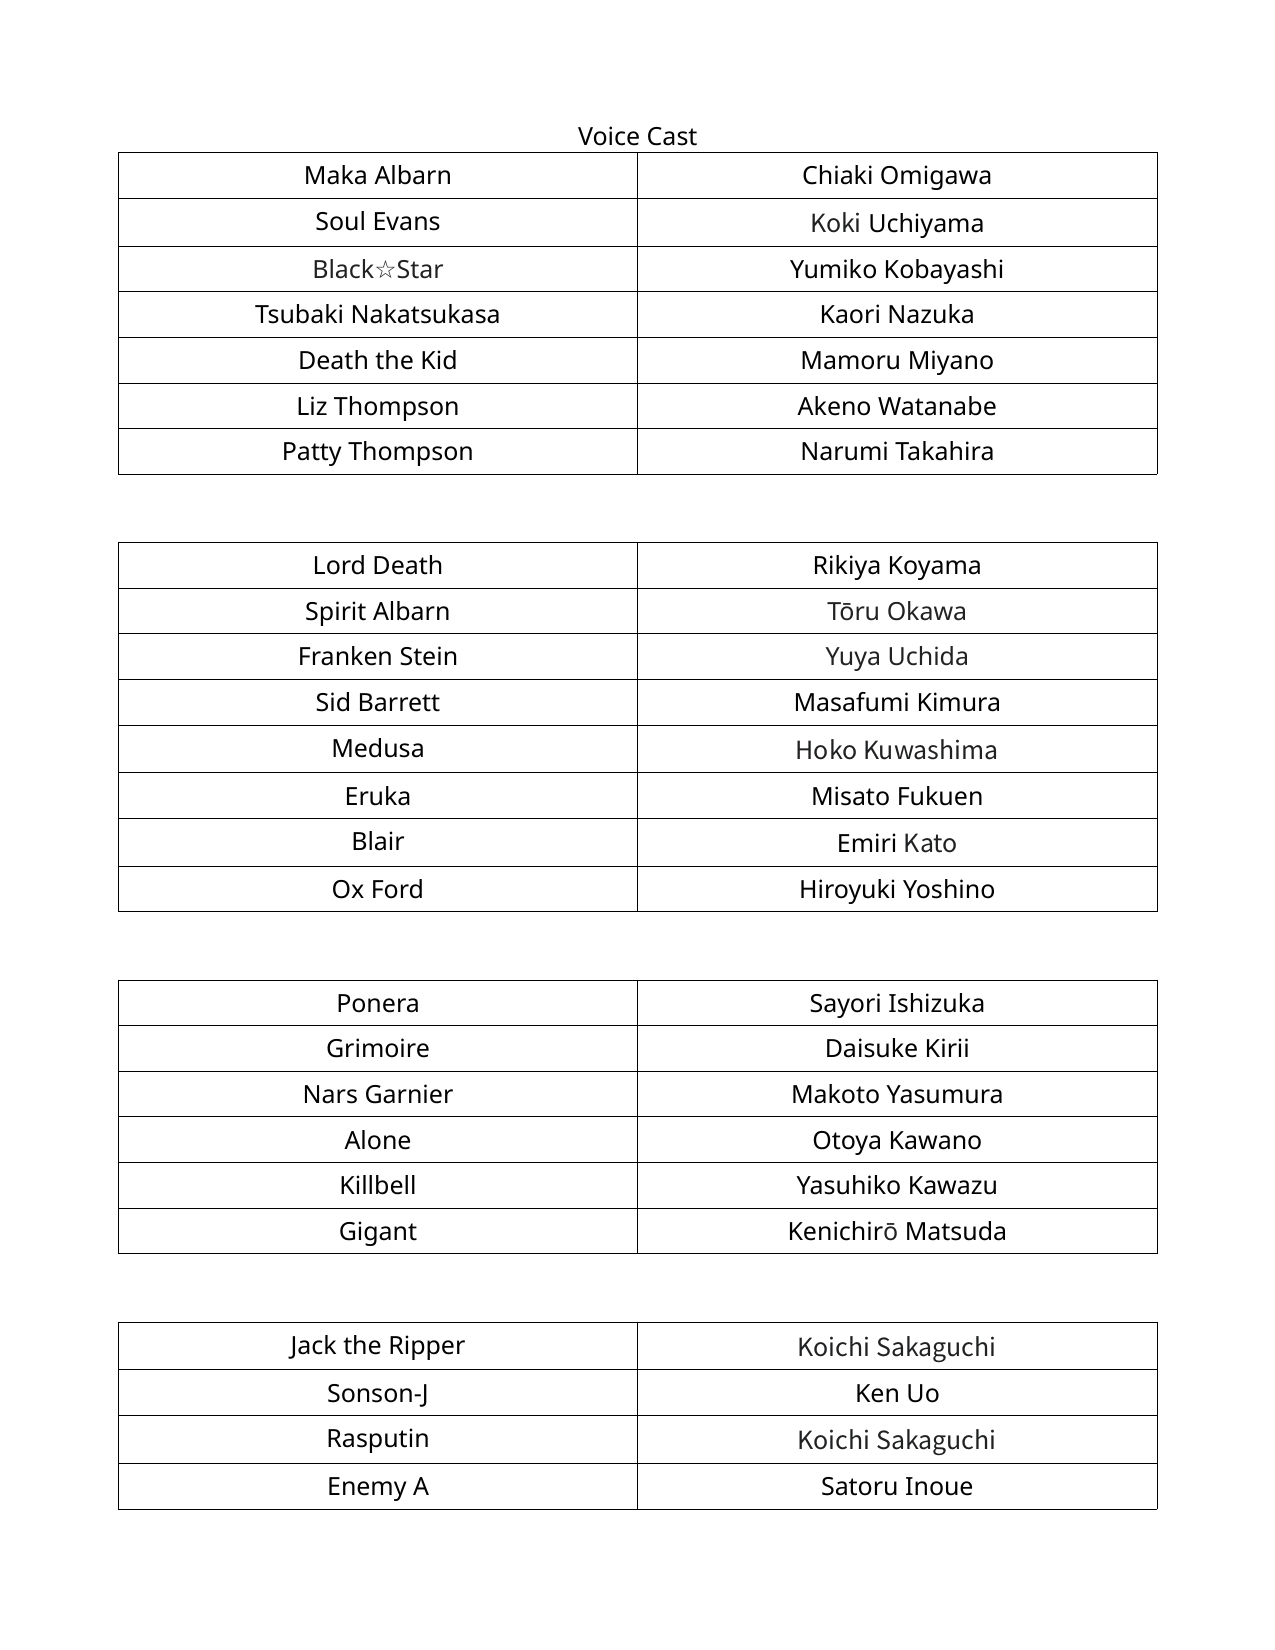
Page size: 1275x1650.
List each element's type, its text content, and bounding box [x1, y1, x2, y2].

table_cell Hiroyuki Yoshino [638, 867, 1157, 911]
table_cell Hoko Kuwashima [638, 726, 1157, 772]
table_cell Kaori Nazuka [638, 292, 1157, 337]
table_cell Koki Uchiyama [638, 199, 1157, 246]
table_cell Sonson-J [119, 1370, 637, 1415]
table_cell Patty Thompson [119, 429, 637, 474]
table_cell Narumi Takahira [638, 429, 1157, 474]
table_cell Liz Thompson [119, 384, 637, 428]
table_cell Koichi Sakaguchi [638, 1416, 1157, 1463]
table_cell Sid Barrett [119, 680, 637, 724]
table_cell Franken Stein [119, 634, 637, 679]
table_cell Tōru Okawa [638, 589, 1157, 633]
table_header Chiaki Omigawa [638, 153, 1157, 198]
table_cell Black☆Star [119, 247, 637, 291]
table_cell Soul Evans [119, 199, 637, 246]
table_cell Spirit Albarn [119, 589, 637, 633]
table_cell Otoya Kawano [638, 1117, 1157, 1162]
table_header Lord Death [119, 543, 637, 588]
table_cell Enemy A [119, 1464, 637, 1508]
table_cell Nars Garnier [119, 1072, 637, 1116]
table_cell Death the Kid [119, 338, 637, 382]
table_cell Mamoru Miyano [638, 338, 1157, 382]
table_header Maka Albarn [119, 153, 637, 198]
table_cell Alone [119, 1117, 637, 1162]
table_cell Makoto Yasumura [638, 1072, 1157, 1116]
table_cell Ken Uo [638, 1370, 1157, 1415]
table_cell Emiri Kato [638, 819, 1157, 866]
table_cell Kenichirō Matsuda [638, 1209, 1157, 1253]
table_cell Yasuhiko Kawazu [638, 1163, 1157, 1208]
table_header Rikiya Koyama [638, 543, 1157, 588]
table_header Jack the Ripper [119, 1323, 637, 1369]
table_cell Ox Ford [119, 867, 637, 911]
table_header Koichi Sakaguchi [638, 1323, 1157, 1369]
text Voice Cast [118, 118, 1157, 152]
table_cell Killbell [119, 1163, 637, 1208]
table_cell Misato Fukuen [638, 773, 1157, 818]
table_header Ponera [119, 981, 637, 1025]
table_cell Masafumi Kimura [638, 680, 1157, 724]
table_cell Daisuke Kirii [638, 1026, 1157, 1071]
table_header Sayori Ishizuka [638, 981, 1157, 1025]
table_cell Yumiko Kobayashi [638, 247, 1157, 291]
table_cell Eruka [119, 773, 637, 818]
table_cell Rasputin [119, 1416, 637, 1463]
table_cell Akeno Watanabe [638, 384, 1157, 428]
table_cell Medusa [119, 726, 637, 772]
table_cell Gigant [119, 1209, 637, 1253]
table_cell Yuya Uchida [638, 634, 1157, 679]
table_cell Grimoire [119, 1026, 637, 1071]
table_cell Blair [119, 819, 637, 866]
table_cell Tsubaki Nakatsukasa [119, 292, 637, 337]
table_cell Satoru Inoue [638, 1464, 1157, 1508]
